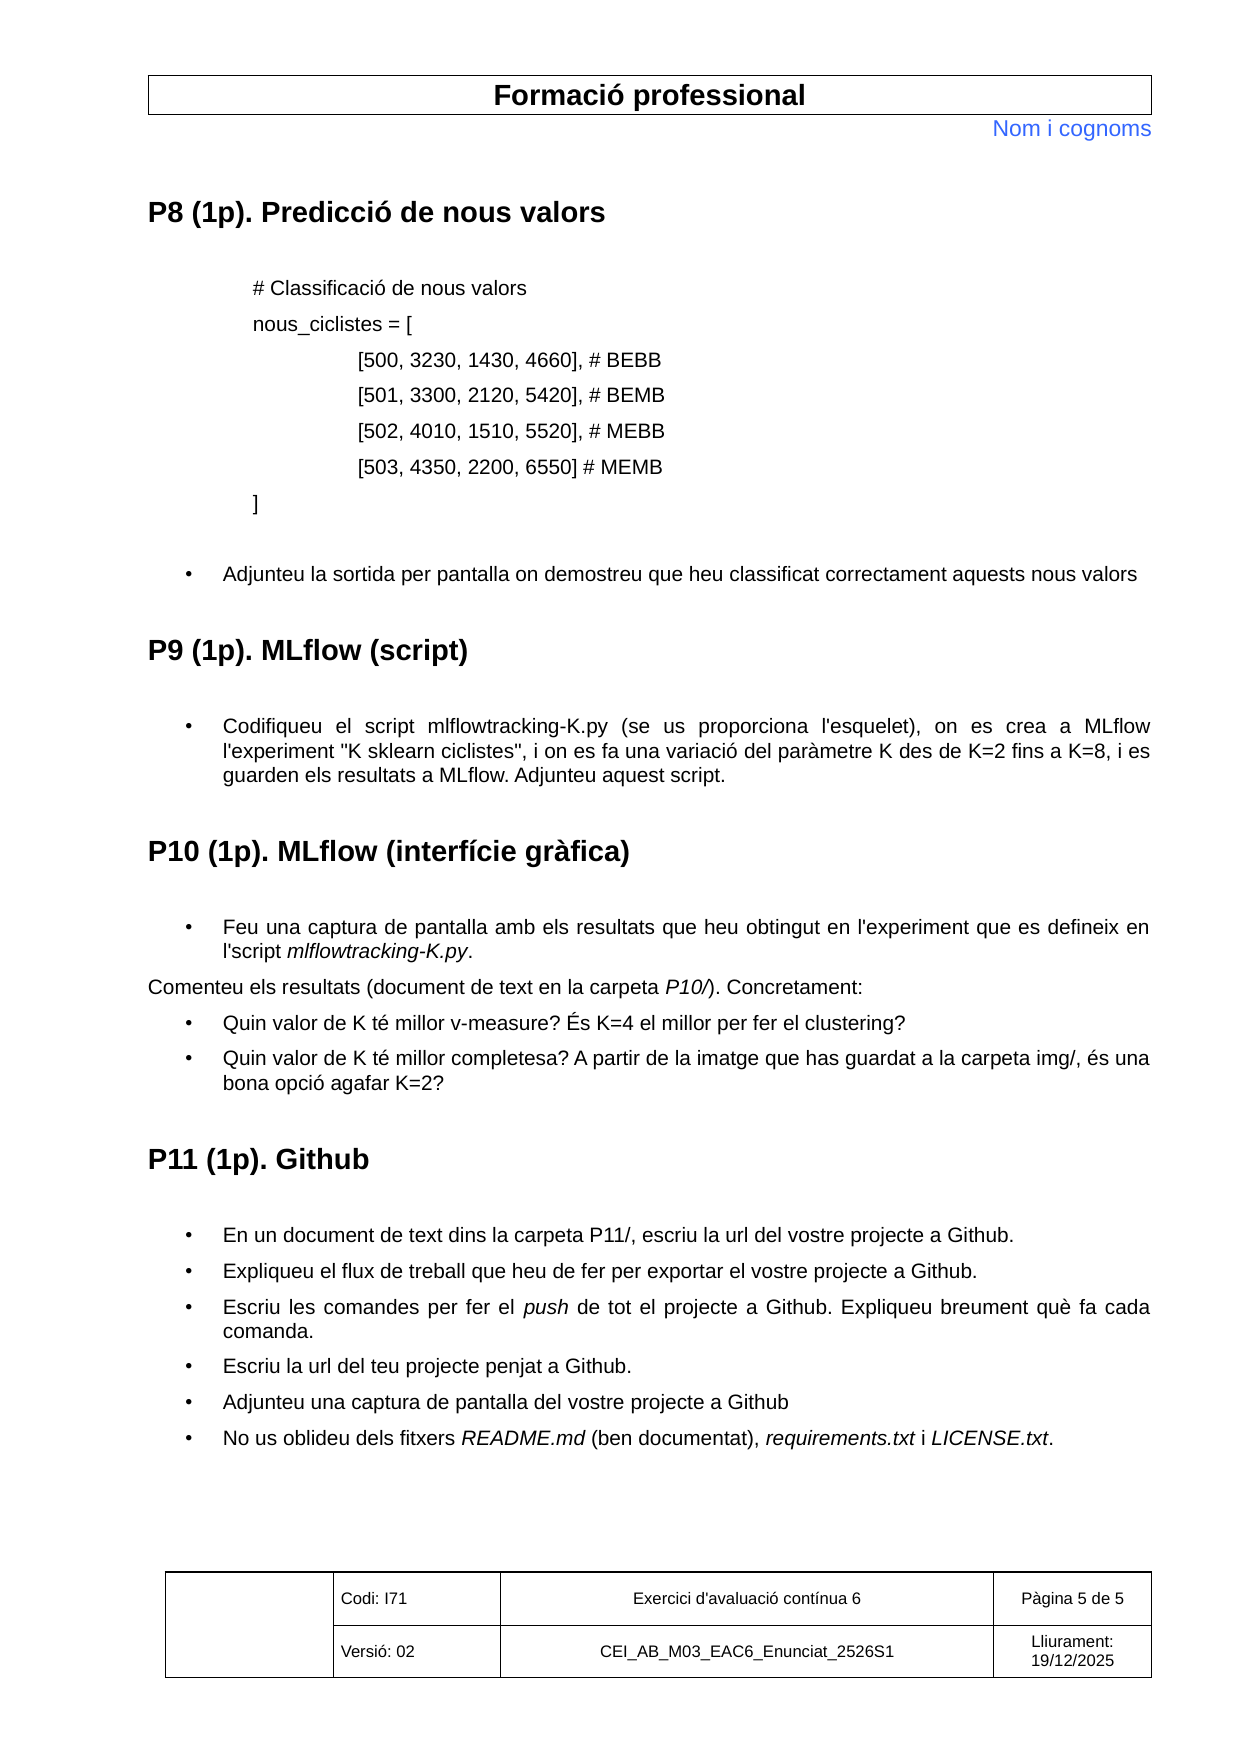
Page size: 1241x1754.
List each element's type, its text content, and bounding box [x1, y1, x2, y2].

text Comenteu els resultats (document de text en la carpeta P10/). Concretament: [148, 975, 1151, 999]
list Escriu la url del teu projecte penjat a Github. [185, 1354, 1151, 1378]
text [503, 4350, 2200, 6550] # MEMB [148, 454, 1151, 478]
text nous_ciclistes = [ [148, 312, 1151, 336]
list Escriu les comandes per fer el push de tot el projecte a Github. Expliqueu breument què fa cada comanda. [185, 1294, 1151, 1342]
list En un document de text dins la carpeta P11/, escriu la url del vostre projecte a Github. [185, 1223, 1151, 1247]
text [502, 4010, 1510, 5520], # MEBB [148, 419, 1151, 443]
text # Classificació de nous valors [148, 276, 1151, 300]
text P8 (1p). Predicció de nous valors [148, 195, 1151, 228]
list Feu una captura de pantalla amb els resultats que heu obtingut en l'experiment que es defineix en l'script mlflowtracking-K.py. [185, 915, 1151, 963]
list Expliqueu el flux de treball que heu de fer per exportar el vostre projecte a Github. [185, 1259, 1151, 1283]
text P10 (1p). MLflow (interfície gràfica) [148, 834, 1151, 867]
list Quin valor de K té millor v-measure? És K=4 el millor per fer el clustering? [185, 1010, 1151, 1034]
text [501, 3300, 2120, 5420], # BEMB [148, 383, 1151, 407]
list Adjunteu la sortida per pantalla on demostreu que heu classificat correctament aquests nous valors [185, 562, 1151, 586]
list Quin valor de K té millor completesa? A partir de la imatge que has guardat a la carpeta img/, és una bona opció agafar K=2? [185, 1046, 1151, 1094]
text P11 (1p). Github [148, 1142, 1151, 1175]
text P9 (1p). MLflow (script) [148, 633, 1151, 667]
text [500, 3230, 1430, 4660], # BEBB [148, 347, 1151, 371]
text ] [148, 490, 1151, 514]
list Adjunteu una captura de pantalla del vostre projecte a Github [185, 1390, 1151, 1414]
list No us oblideu dels fitxers README.md (ben documentat), requirements.txt i LICENSE.txt. [185, 1426, 1151, 1450]
list Codifiqueu el script mlflowtracking-K.py (se us proporciona l'esquelet), on es crea a MLflow l'experiment "K sklearn ciclistes", i on es fa una variació del paràmetre K des de K=2 fins a K=8, i es guarden els resultats a MLflow. Adjunteu aquest script. [185, 714, 1151, 786]
